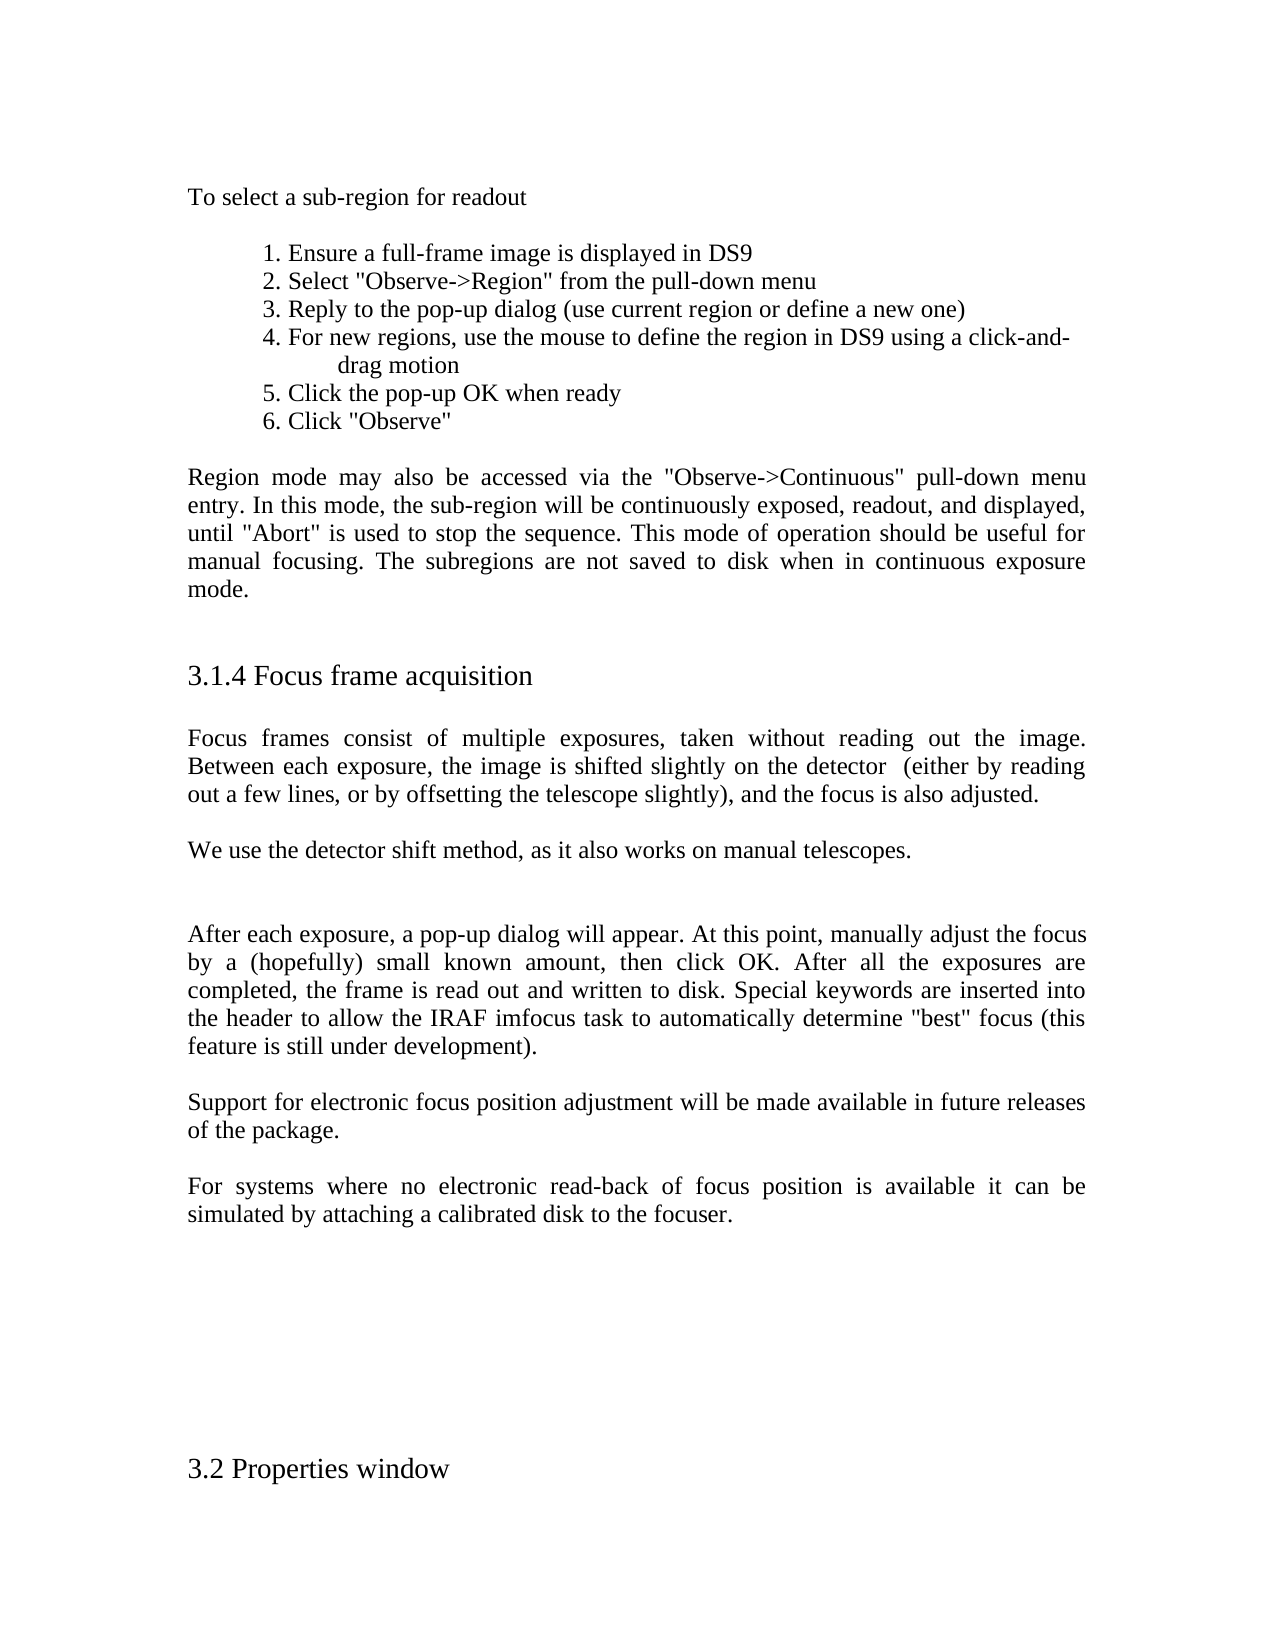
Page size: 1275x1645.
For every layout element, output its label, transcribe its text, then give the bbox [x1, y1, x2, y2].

text Focus frames consist of multiple exposures, taken without reading out the image. Between each exposure, the image is shifted slightly on the detector (either by reading out a few lines, or by offsetting the telescope slightly), and the focus is also adjusted. [187, 724, 1087, 808]
text 2. Select "Observe->Region" from the pull-down menu [262, 267, 1087, 294]
text 5. Click the pop-up OK when ready [262, 379, 1087, 407]
text 3.1.4 Focus frame acquisition [187, 659, 1087, 691]
text Region mode may also be accessed via the "Observe->Continuous" pull-down menu entry. In this mode, the sub-region will be continuously exposed, readout, and displayed, until "Abort" is used to stop the sequence. This mode of operation should be useful for manual focusing. The subregions are not saved to disk when in continuous exposure mode. [187, 463, 1087, 603]
text Support for electronic focus position adjustment will be made available in future releases of the package. [187, 1088, 1087, 1144]
text To select a sub-region for readout [187, 182, 1087, 211]
text 3.2 Properties window [187, 1452, 1087, 1485]
text For systems where no electronic read-back of focus position is available it can be simulated by attaching a calibrated disk to the focuser. [187, 1172, 1087, 1228]
text 3. Reply to the pop-up dialog (use current region or define a new one) [262, 294, 1087, 323]
text After each exposure, a pop-up dialog will appear. At this point, manually adjust the focus by a (hopefully) small known amount, then click OK. After all the exposures are completed, the frame is read out and written to disk. Special keywords are inserted into the header to allow the IRAF imfocus task to automatically determine "best" focus (this feature is still under development). [187, 920, 1087, 1060]
text 6. Click "Observe" [262, 407, 1087, 435]
text 4. For new regions, use the mouse to define the region in DS9 using a click-and- drag motion [262, 323, 1087, 379]
text 1. Ensure a full-frame image is displayed in DS9 [262, 238, 1087, 267]
text We use the detector shift method, as it also works on manual telescopes. [187, 836, 1087, 864]
